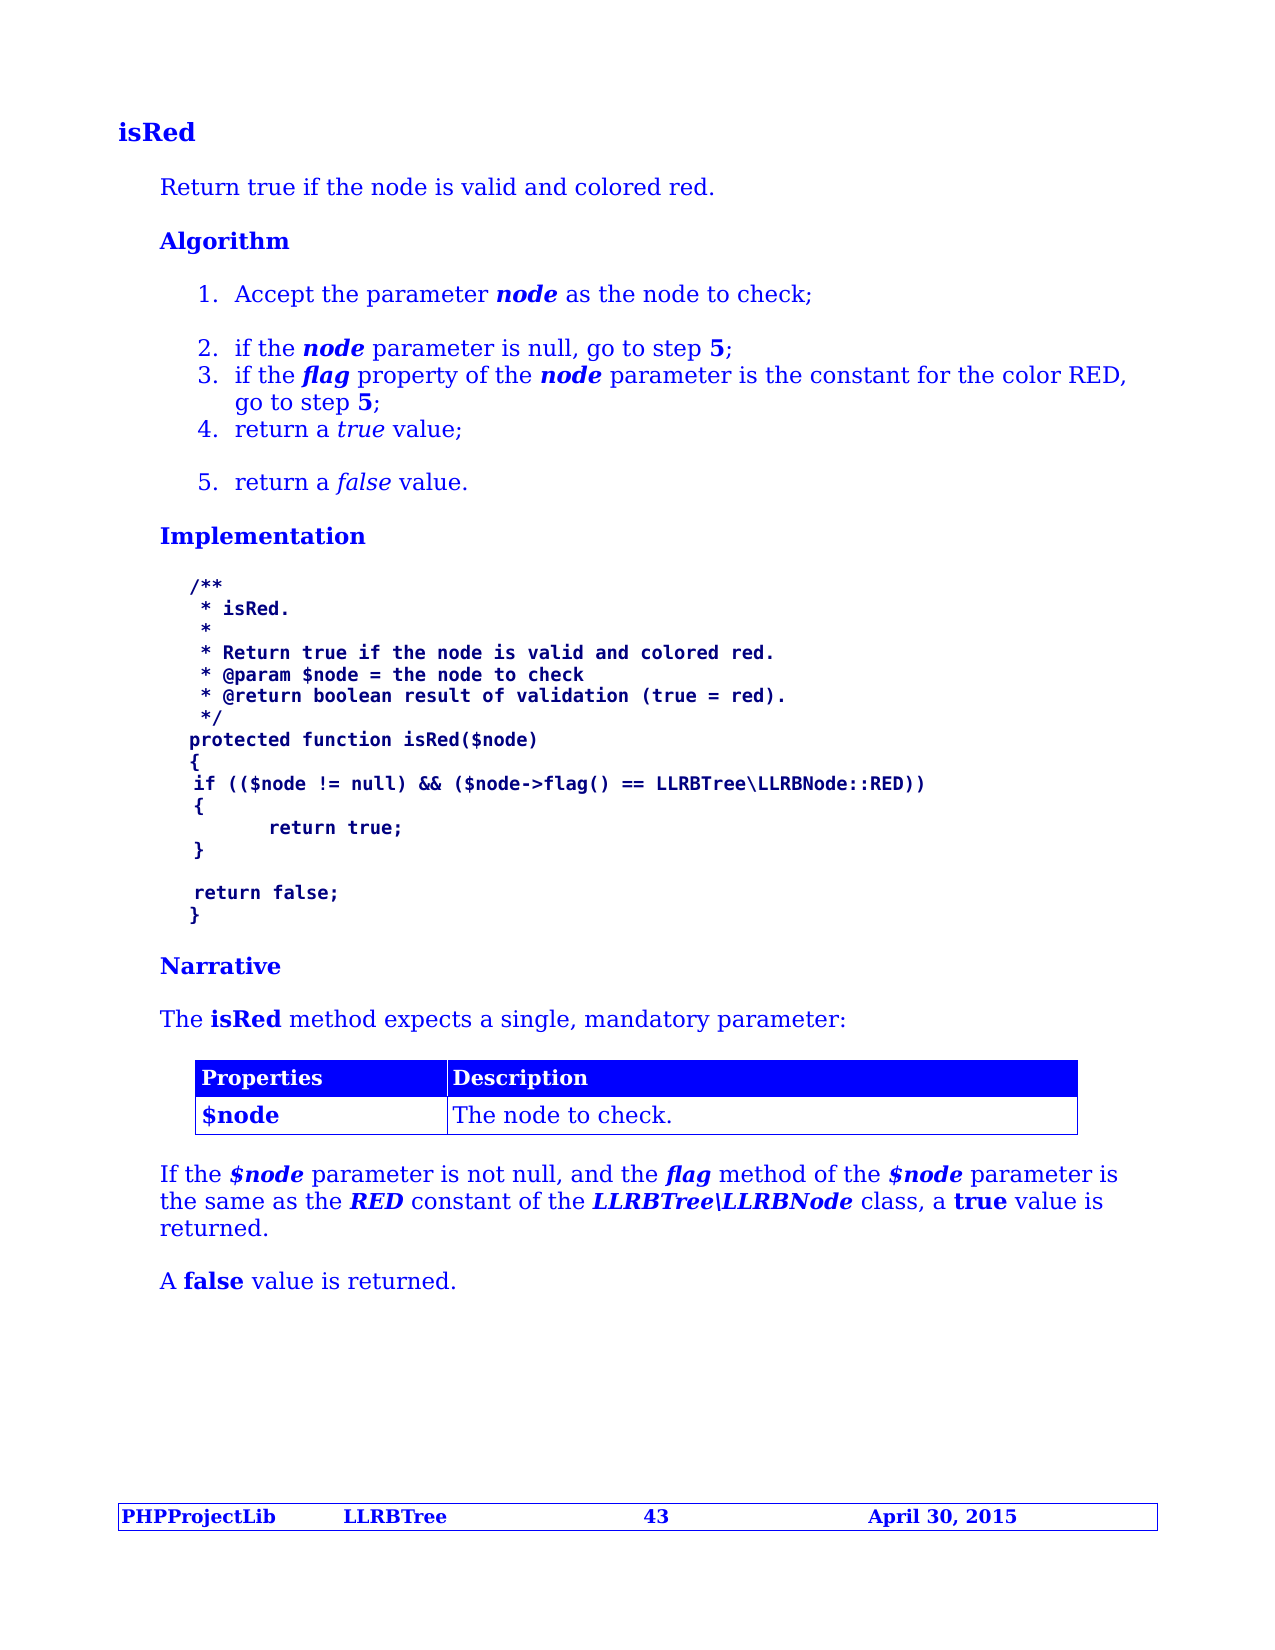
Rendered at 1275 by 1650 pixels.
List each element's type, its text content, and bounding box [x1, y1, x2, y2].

table_cell $node [196, 1097, 447, 1134]
text If the $node parameter is not null, and the flag method of the $node parameter is the same as the RED constant of the LLRBTree\LLRBNode class, a true value is returned. [159, 1161, 1157, 1241]
list if the flag property of the node parameter is the constant for the color RED, go to step 5; [197, 362, 1157, 416]
text Return true if the node is valid and colored red. [159, 174, 1157, 201]
list Accept the parameter node as the node to check; [197, 281, 1157, 308]
title isRed [118, 118, 1157, 147]
text The isRed method expects a single, mandatory parameter: [159, 1006, 1157, 1033]
table_cell The node to check. [448, 1097, 1077, 1134]
table_header Properties [196, 1061, 447, 1096]
list return true; [189, 817, 1157, 838]
list { [189, 751, 1157, 773]
list * @return boolean result of validation (true = red). [189, 685, 1157, 707]
list return false; [189, 882, 1157, 904]
list if the node parameter is null, go to step 5; [197, 335, 1157, 362]
list */ [189, 707, 1157, 729]
table_header Description [448, 1061, 1077, 1096]
list * @param $node = the node to check [189, 663, 1157, 685]
list * Return true if the node is valid and colored red. [189, 642, 1157, 663]
text Algorithm [159, 227, 1157, 254]
text A false value is returned. [159, 1268, 1157, 1295]
text Implementation [159, 522, 1157, 549]
list } [189, 838, 1157, 860]
list * isRed. [189, 598, 1157, 620]
list } [189, 904, 1157, 926]
list /** [189, 576, 1157, 598]
list return a false value. [197, 469, 1157, 496]
list * [189, 620, 1157, 642]
list if (($node != null) && ($node->flag() == LLRBTree\LLRBNode::RED)) [189, 773, 1157, 795]
list protected function isRed($node) [189, 729, 1157, 751]
list return a true value; [197, 416, 1157, 442]
list { [189, 795, 1157, 817]
text Narrative [159, 953, 1157, 979]
